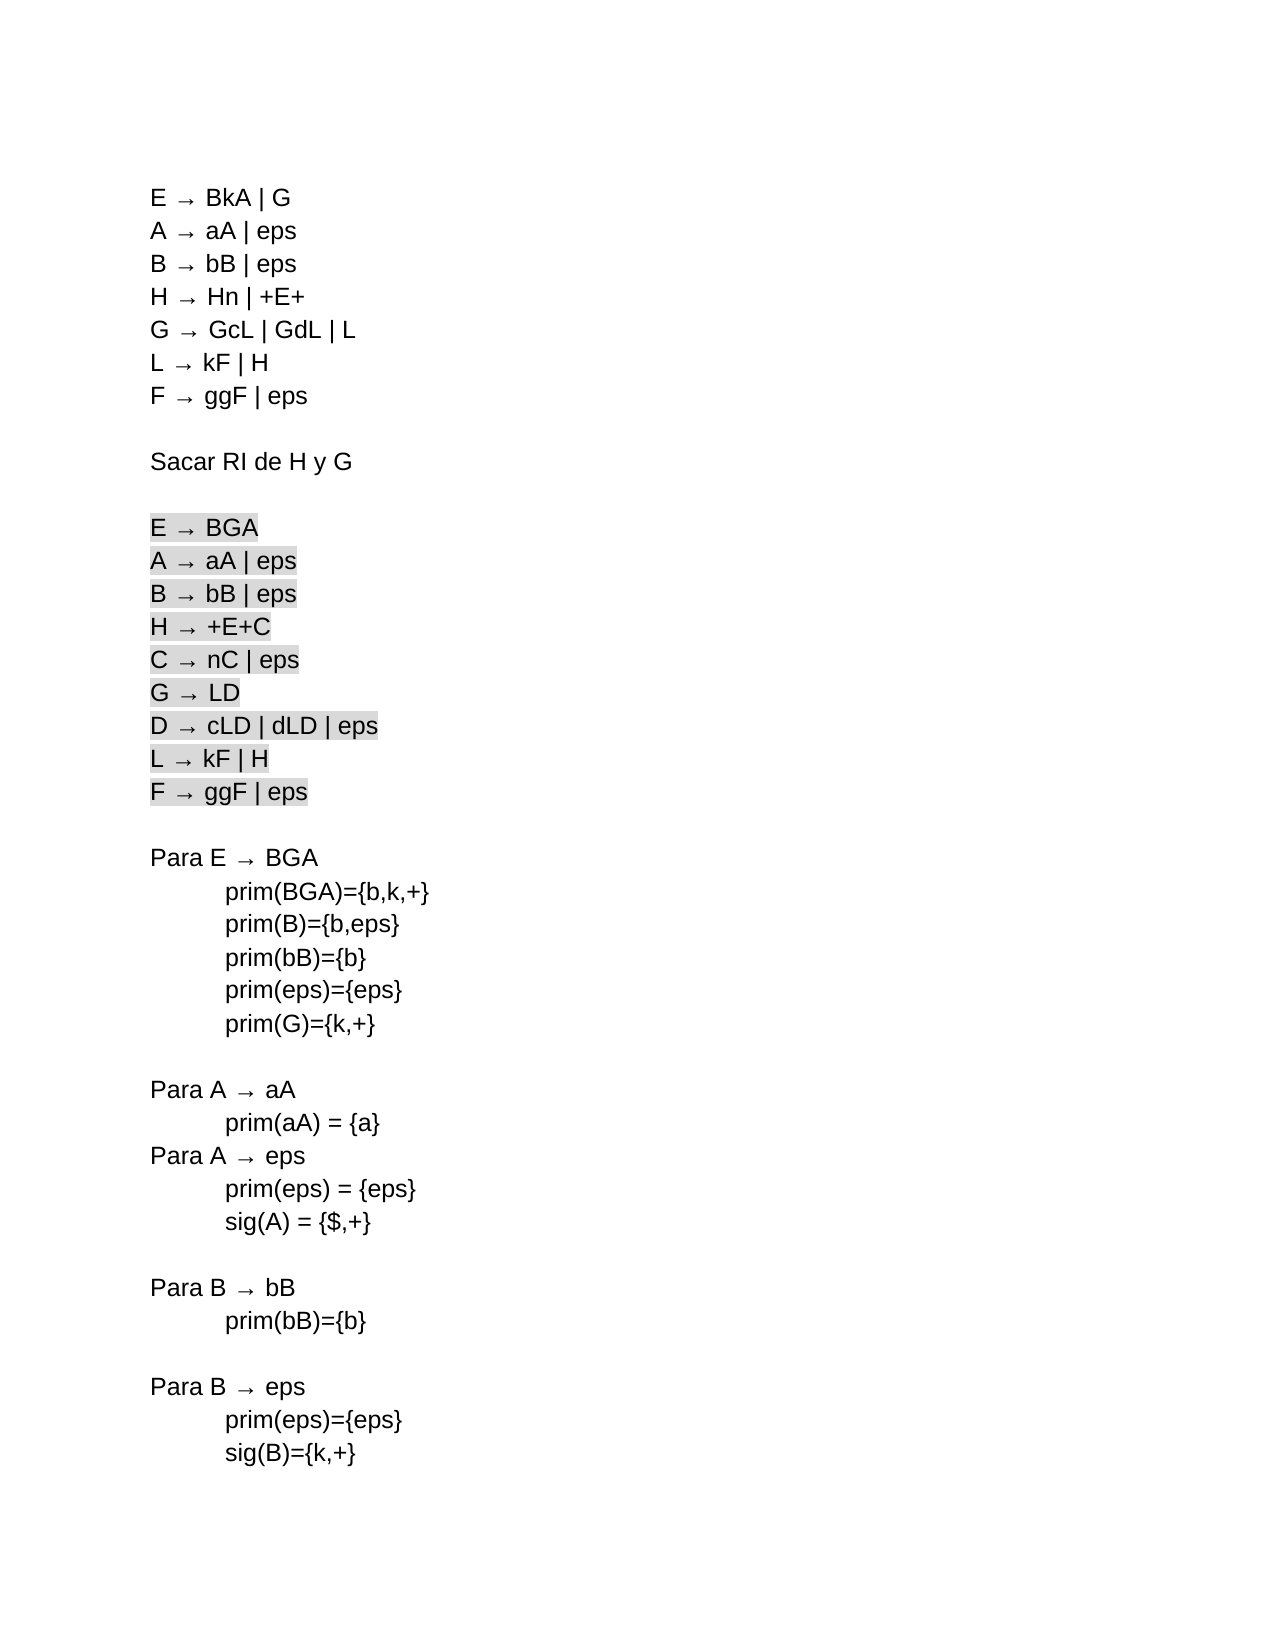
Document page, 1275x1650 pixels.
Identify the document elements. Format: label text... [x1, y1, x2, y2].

text L → kF | H [150, 348, 1125, 377]
text B → bB | eps [150, 579, 1125, 608]
text prim(bB)={b} [150, 1306, 1125, 1334]
text H → +E+C [150, 612, 1125, 641]
text F → ggF | eps [150, 777, 1125, 806]
text F → ggF | eps [150, 381, 1125, 410]
text G → LD [150, 678, 1125, 707]
text Para B → eps [150, 1372, 1125, 1401]
text prim(bB)={b} [150, 942, 1125, 971]
text Para A → aA [150, 1074, 1125, 1103]
text Para E → BGA [150, 843, 1125, 872]
text sig(A) = {$,+} [150, 1207, 1125, 1235]
text prim(eps)={eps} [150, 1405, 1125, 1433]
text prim(G)={k,+} [150, 1008, 1125, 1037]
text prim(B)={b,eps} [150, 909, 1125, 938]
text D → cLD | dLD | eps [150, 711, 1125, 740]
text prim(eps)={eps} [150, 976, 1125, 1004]
text Sacar RI de H y G [150, 447, 1125, 476]
text A → aA | eps [150, 546, 1125, 575]
text sig(B)={k,+} [150, 1438, 1125, 1467]
text C → nC | eps [150, 645, 1125, 674]
text prim(aA) = {a} [150, 1108, 1125, 1136]
text H → Hn | +E+ [150, 282, 1125, 311]
text B → bB | eps [150, 249, 1125, 278]
text Para A → eps [150, 1141, 1125, 1169]
text E → BkA | G [150, 183, 1125, 212]
text prim(BGA)={b,k,+} [150, 876, 1125, 905]
text A → aA | eps [150, 216, 1125, 245]
text prim(eps) = {eps} [150, 1174, 1125, 1202]
text E → BGA [150, 513, 1125, 542]
text G → GcL | GdL | L [150, 315, 1125, 344]
text L → kF | H [150, 744, 1125, 773]
text Para B → bB [150, 1273, 1125, 1301]
